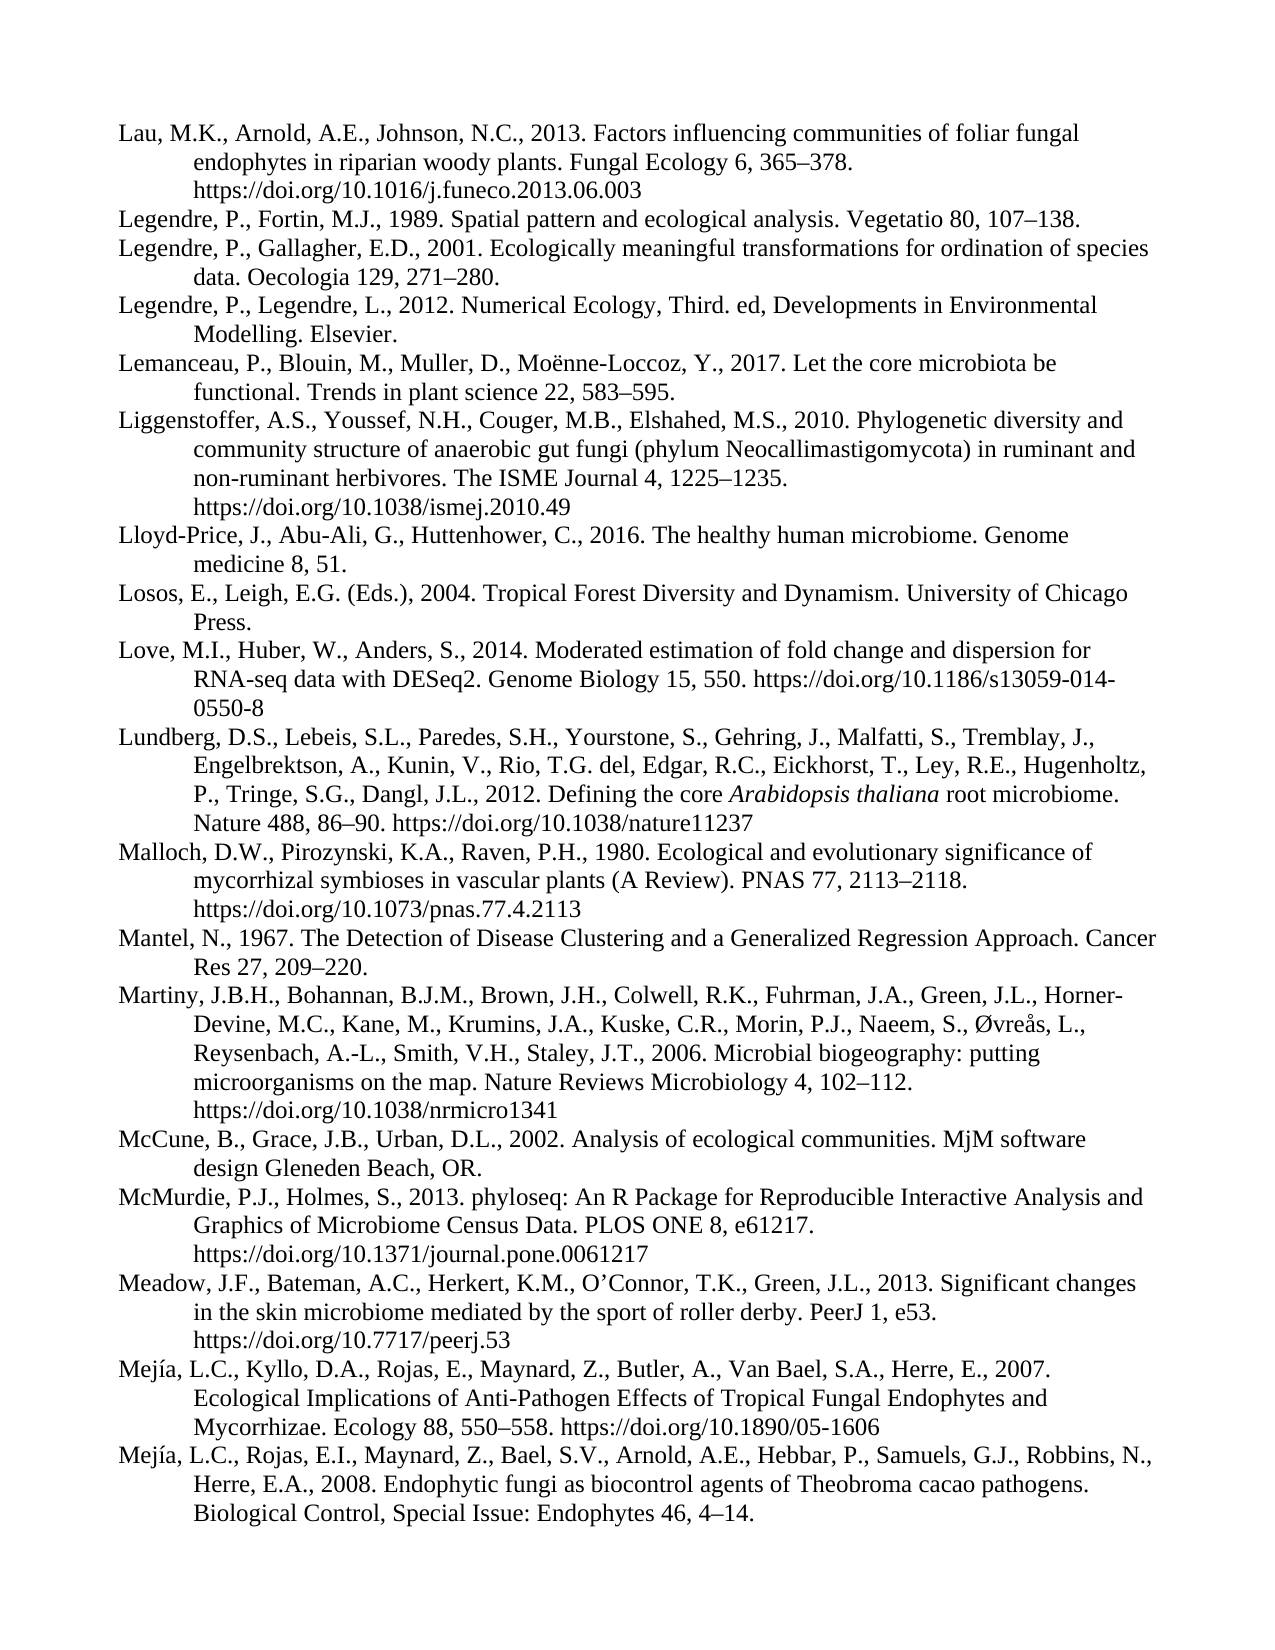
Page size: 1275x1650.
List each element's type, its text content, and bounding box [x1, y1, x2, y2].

text Mejía, L.C., Kyllo, D.A., Rojas, E., Maynard, Z., Butler, A., Van Bael, S.A., Herre, E., 2007. Ecological Implications of Anti-Pathogen Effects of Tropical Fungal Endophytes and Mycorrhizae. Ecology 88, 550–558. https://doi.org/10.1890/05-1606 [118, 1354, 1157, 1441]
text Legendre, P., Legendre, L., 2012. Numerical Ecology, Third. ed, Developments in Environmental Modelling. Elsevier. [118, 291, 1157, 348]
text Malloch, D.W., Pirozynski, K.A., Raven, P.H., 1980. Ecological and evolutionary significance of mycorrhizal symbioses in vascular plants (A Review). PNAS 77, 2113–2118. https://doi.org/10.1073/pnas.77.4.2113 [118, 837, 1157, 923]
text Lemanceau, P., Blouin, M., Muller, D., Moënne-Loccoz, Y., 2017. Let the core microbiota be functional. Trends in plant science 22, 583–595. [118, 348, 1157, 406]
text Love, M.I., Huber, W., Anders, S., 2014. Moderated estimation of fold change and dispersion for RNA-seq data with DESeq2. Genome Biology 15, 550. https://doi.org/10.1186/s13059-014-0550-8 [118, 636, 1157, 722]
text Lau, M.K., Arnold, A.E., Johnson, N.C., 2013. Factors influencing communities of foliar fungal endophytes in riparian woody plants. Fungal Ecology 6, 365–378. https://doi.org/10.1016/j.funeco.2013.06.003 [118, 118, 1157, 204]
text Liggenstoffer, A.S., Youssef, N.H., Couger, M.B., Elshahed, M.S., 2010. Phylogenetic diversity and community structure of anaerobic gut fungi (phylum Neocallimastigomycota) in ruminant and non-ruminant herbivores. The ISME Journal 4, 1225–1235. https://doi.org/10.1038/ismej.2010.49 [118, 406, 1157, 521]
text Legendre, P., Fortin, M.J., 1989. Spatial pattern and ecological analysis. Vegetatio 80, 107–138. [118, 204, 1157, 233]
text Mantel, N., 1967. The Detection of Disease Clustering and a Generalized Regression Approach. Cancer Res 27, 209–220. [118, 923, 1157, 981]
text McMurdie, P.J., Holmes, S., 2013. phyloseq: An R Package for Reproducible Interactive Analysis and Graphics of Microbiome Census Data. PLOS ONE 8, e61217. https://doi.org/10.1371/journal.pone.0061217 [118, 1182, 1157, 1268]
text Meadow, J.F., Bateman, A.C., Herkert, K.M., O’Connor, T.K., Green, J.L., 2013. Significant changes in the skin microbiome mediated by the sport of roller derby. PeerJ 1, e53. https://doi.org/10.7717/peerj.53 [118, 1268, 1157, 1354]
text Legendre, P., Gallagher, E.D., 2001. Ecologically meaningful transformations for ordination of species data. Oecologia 129, 271–280. [118, 233, 1157, 291]
text Losos, E., Leigh, E.G. (Eds.), 2004. Tropical Forest Diversity and Dynamism. University of Chicago Press. [118, 578, 1157, 636]
text McCune, B., Grace, J.B., Urban, D.L., 2002. Analysis of ecological communities. MjM software design Gleneden Beach, OR. [118, 1124, 1157, 1182]
text Lloyd-Price, J., Abu-Ali, G., Huttenhower, C., 2016. The healthy human microbiome. Genome medicine 8, 51. [118, 521, 1157, 578]
text Martiny, J.B.H., Bohannan, B.J.M., Brown, J.H., Colwell, R.K., Fuhrman, J.A., Green, J.L., Horner-Devine, M.C., Kane, M., Krumins, J.A., Kuske, C.R., Morin, P.J., Naeem, S., Øvreås, L., Reysenbach, A.-L., Smith, V.H., Staley, J.T., 2006. Microbial biogeography: putting microorganisms on the map. Nature Reviews Microbiology 4, 102–112. https://doi.org/10.1038/nrmicro1341 [118, 981, 1157, 1124]
text Lundberg, D.S., Lebeis, S.L., Paredes, S.H., Yourstone, S., Gehring, J., Malfatti, S., Tremblay, J., Engelbrektson, A., Kunin, V., Rio, T.G. del, Edgar, R.C., Eickhorst, T., Ley, R.E., Hugenholtz, P., Tringe, S.G., Dangl, J.L., 2012. Defining the core Arabidopsis thaliana root microbiome. Nature 488, 86–90. https://doi.org/10.1038/nature11237 [118, 722, 1157, 837]
text Mejía, L.C., Rojas, E.I., Maynard, Z., Bael, S.V., Arnold, A.E., Hebbar, P., Samuels, G.J., Robbins, N., Herre, E.A., 2008. Endophytic fungi as biocontrol agents of Theobroma cacao pathogens. Biological Control, Special Issue: Endophytes 46, 4–14. [118, 1441, 1157, 1527]
